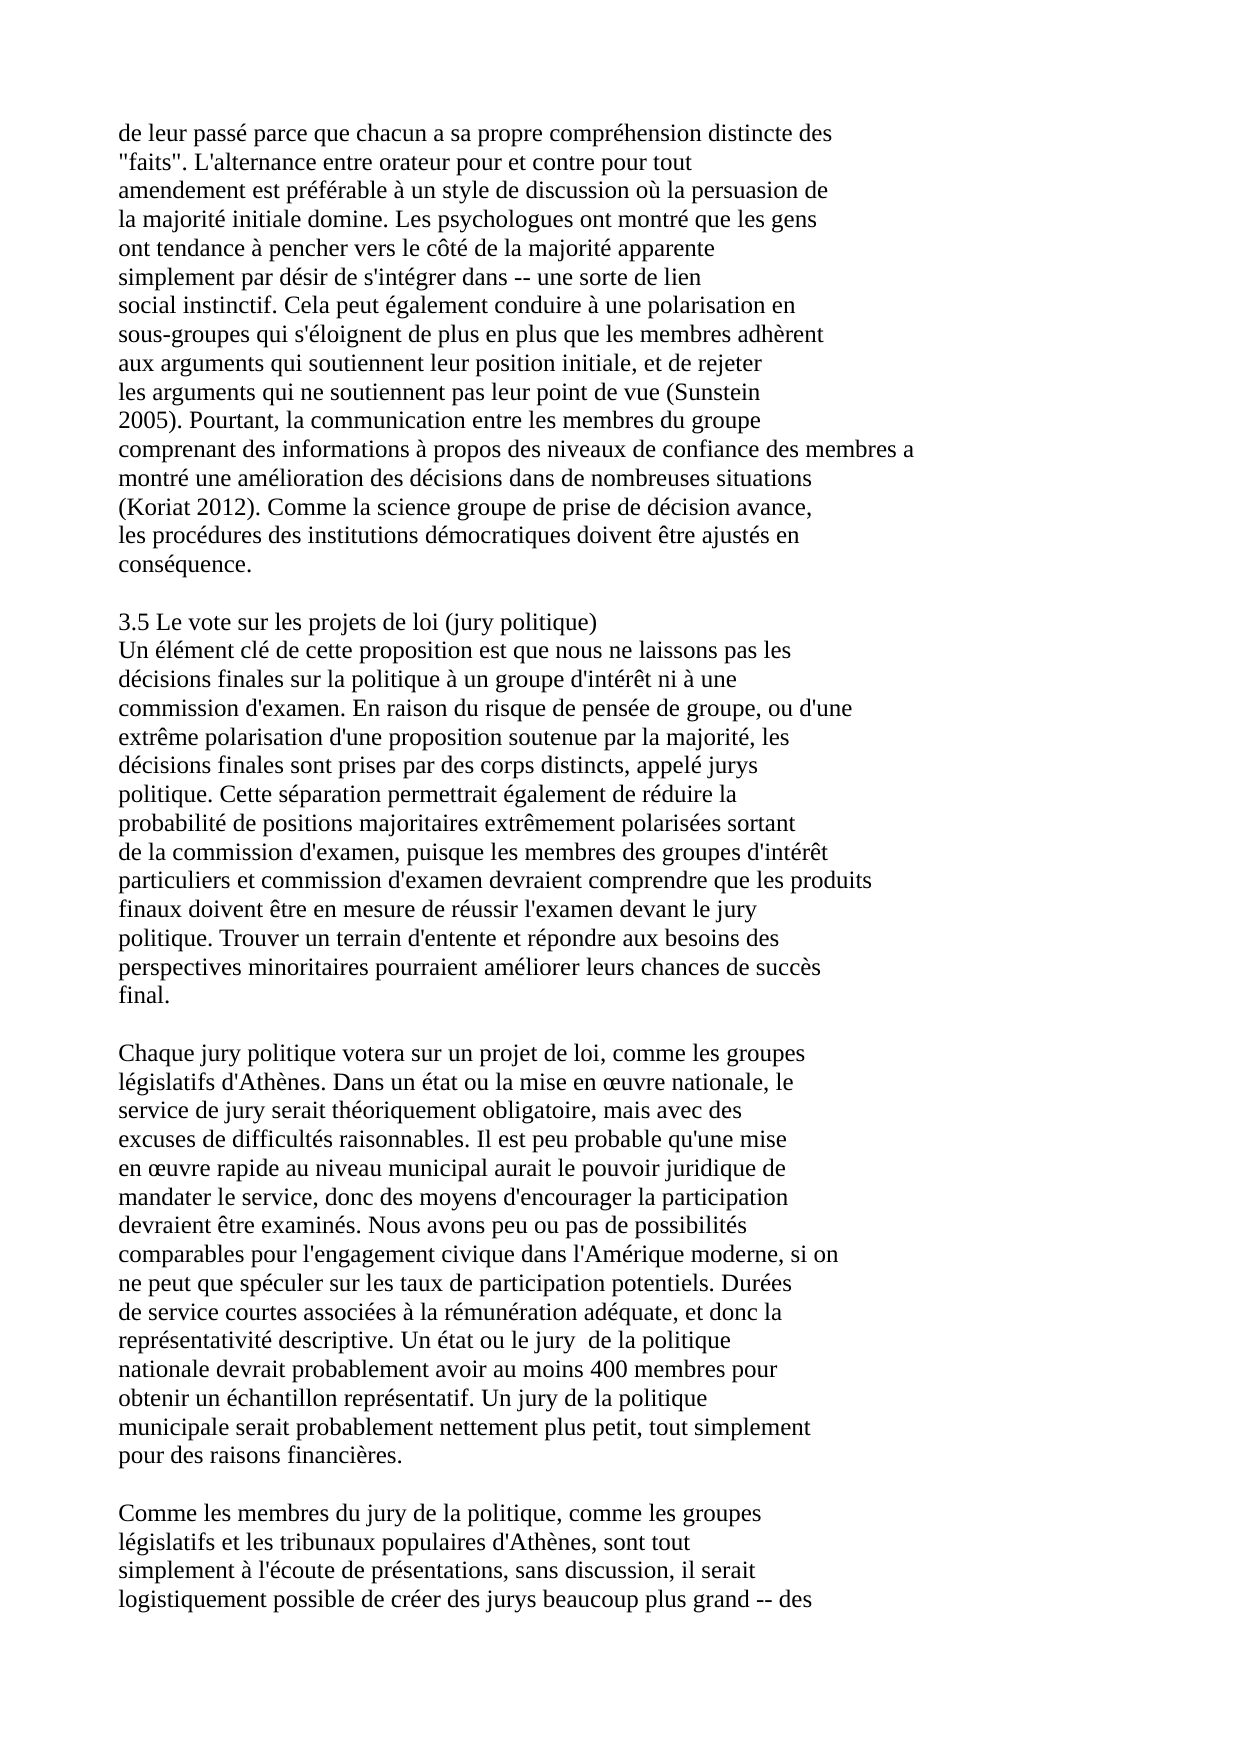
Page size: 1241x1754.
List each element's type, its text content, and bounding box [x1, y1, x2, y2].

text décisions finales sont prises par des corps distincts, appelé jurys [118, 751, 1122, 779]
text de la commission d'examen, puisque les membres des groupes d'intérêt [118, 837, 1122, 866]
text comprenant des informations à propos des niveaux de confiance des membres a [118, 434, 1122, 463]
text législatifs d'Athènes. Dans un état ou la mise en œuvre nationale, le [118, 1067, 1122, 1096]
text aux arguments qui soutiennent leur position initiale, et de rejeter [118, 348, 1122, 377]
text commission d'examen. En raison du risque de pensée de groupe, ou d'une [118, 693, 1122, 722]
text simplement par désir de s'intégrer dans -- une sorte de lien [118, 262, 1122, 291]
text les procédures des institutions démocratiques doivent être ajustés en [118, 521, 1122, 549]
text probabilité de positions majoritaires extrêmement polarisées sortant [118, 808, 1122, 837]
text Un élément clé de cette proposition est que nous ne laissons pas les [118, 636, 1122, 664]
text ont tendance à pencher vers le côté de la majorité apparente [118, 233, 1122, 262]
text montré une amélioration des décisions dans de nombreuses situations [118, 463, 1122, 492]
text en œuvre rapide au niveau municipal aurait le pouvoir juridique de [118, 1153, 1122, 1182]
text politique. Cette séparation permettrait également de réduire la [118, 779, 1122, 808]
text 2005). Pourtant, la communication entre les membres du groupe [118, 406, 1122, 434]
text conséquence. [118, 549, 1122, 578]
text législatifs et les tribunaux populaires d'Athènes, sont tout [118, 1527, 1122, 1556]
text service de jury serait théoriquement obligatoire, mais avec des [118, 1096, 1122, 1124]
text comparables pour l'engagement civique dans l'Amérique moderne, si on [118, 1239, 1122, 1268]
text simplement à l'écoute de présentations, sans discussion, il serait [118, 1556, 1122, 1584]
text obtenir un échantillon représentatif. Un jury de la politique [118, 1383, 1122, 1412]
text finaux doivent être en mesure de réussir l'examen devant le jury [118, 894, 1122, 923]
text logistiquement possible de créer des jurys beaucoup plus grand -- des [118, 1584, 1122, 1613]
text de service courtes associées à la rémunération adéquate, et donc la [118, 1297, 1122, 1326]
text "faits". L'alternance entre orateur pour et contre pour tout [118, 147, 1122, 176]
text politique. Trouver un terrain d'entente et répondre aux besoins des [118, 923, 1122, 952]
text mandater le service, donc des moyens d'encourager la participation [118, 1182, 1122, 1211]
text Chaque jury politique votera sur un projet de loi, comme les groupes [118, 1038, 1122, 1067]
text les arguments qui ne soutiennent pas leur point de vue (Sunstein [118, 377, 1122, 406]
text ne peut que spéculer sur les taux de participation potentiels. Durées [118, 1268, 1122, 1297]
text 3.5 Le vote sur les projets de loi (jury politique) [118, 607, 1122, 636]
text pour des raisons financières. [118, 1441, 1122, 1469]
text amendement est préférable à un style de discussion où la persuasion de [118, 176, 1122, 204]
text la majorité initiale domine. Les psychologues ont montré que les gens [118, 204, 1122, 233]
text nationale devrait probablement avoir au moins 400 membres pour [118, 1354, 1122, 1383]
text final. [118, 981, 1122, 1009]
text représentativité descriptive. Un état ou le jury de la politique [118, 1326, 1122, 1354]
text social instinctif. Cela peut également conduire à une polarisation en [118, 291, 1122, 319]
text devraient être examinés. Nous avons peu ou pas de possibilités [118, 1211, 1122, 1239]
text extrême polarisation d'une proposition soutenue par la majorité, les [118, 722, 1122, 751]
text sous-groupes qui s'éloignent de plus en plus que les membres adhèrent [118, 319, 1122, 348]
text municipale serait probablement nettement plus petit, tout simplement [118, 1412, 1122, 1441]
text excuses de difficultés raisonnables. Il est peu probable qu'une mise [118, 1124, 1122, 1153]
text perspectives minoritaires pourraient améliorer leurs chances de succès [118, 952, 1122, 981]
text Comme les membres du jury de la politique, comme les groupes [118, 1498, 1122, 1527]
text (Koriat 2012). Comme la science groupe de prise de décision avance, [118, 492, 1122, 521]
text décisions finales sur la politique à un groupe d'intérêt ni à une [118, 664, 1122, 693]
text particuliers et commission d'examen devraient comprendre que les produits [118, 866, 1122, 894]
text de leur passé parce que chacun a sa propre compréhension distincte des [118, 118, 1122, 147]
